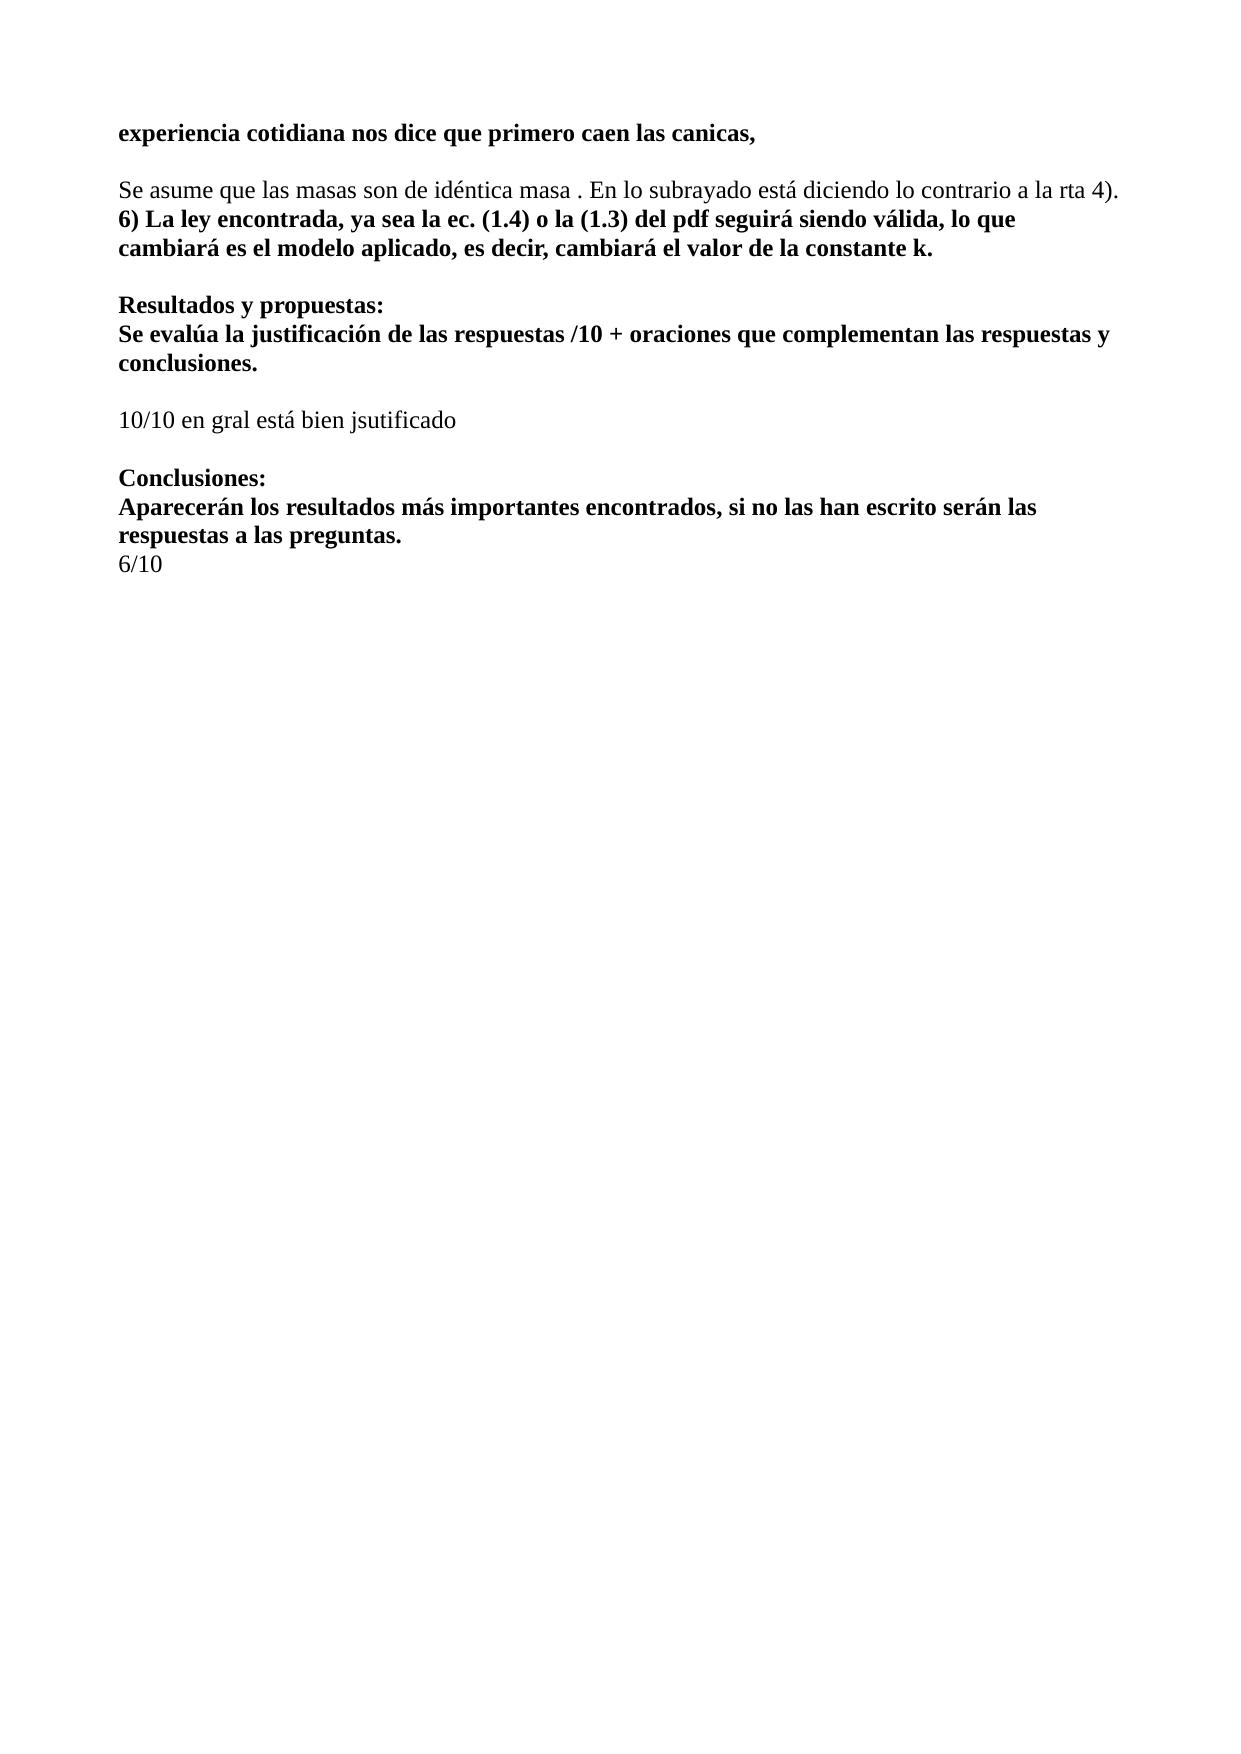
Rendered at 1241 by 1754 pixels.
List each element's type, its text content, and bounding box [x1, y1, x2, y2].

text 6/10 [118, 549, 1122, 578]
text Conclusiones: [118, 463, 1122, 492]
text experiencia cotidiana nos dice que primero caen las canicas, [118, 118, 1122, 147]
text Se asume que las masas son de idéntica masa . En lo subrayado está diciendo lo contrario a la rta 4). [118, 176, 1122, 204]
text Aparecerán los resultados más importantes encontrados, si no las han escrito serán las respuestas a las preguntas. [118, 492, 1122, 549]
text Se evalúa la justificación de las respuestas /10 + oraciones que complementan las respuestas y conclusiones. [118, 319, 1122, 377]
text 10/10 en gral está bien jsutificado [118, 406, 1122, 434]
text 6) La ley encontrada, ya sea la ec. (1.4) o la (1.3) del pdf seguirá siendo válida, lo que cambiará es el modelo aplicado, es decir, cambiará el valor de la constante k. [118, 204, 1122, 262]
text Resultados y propuestas: [118, 291, 1122, 319]
